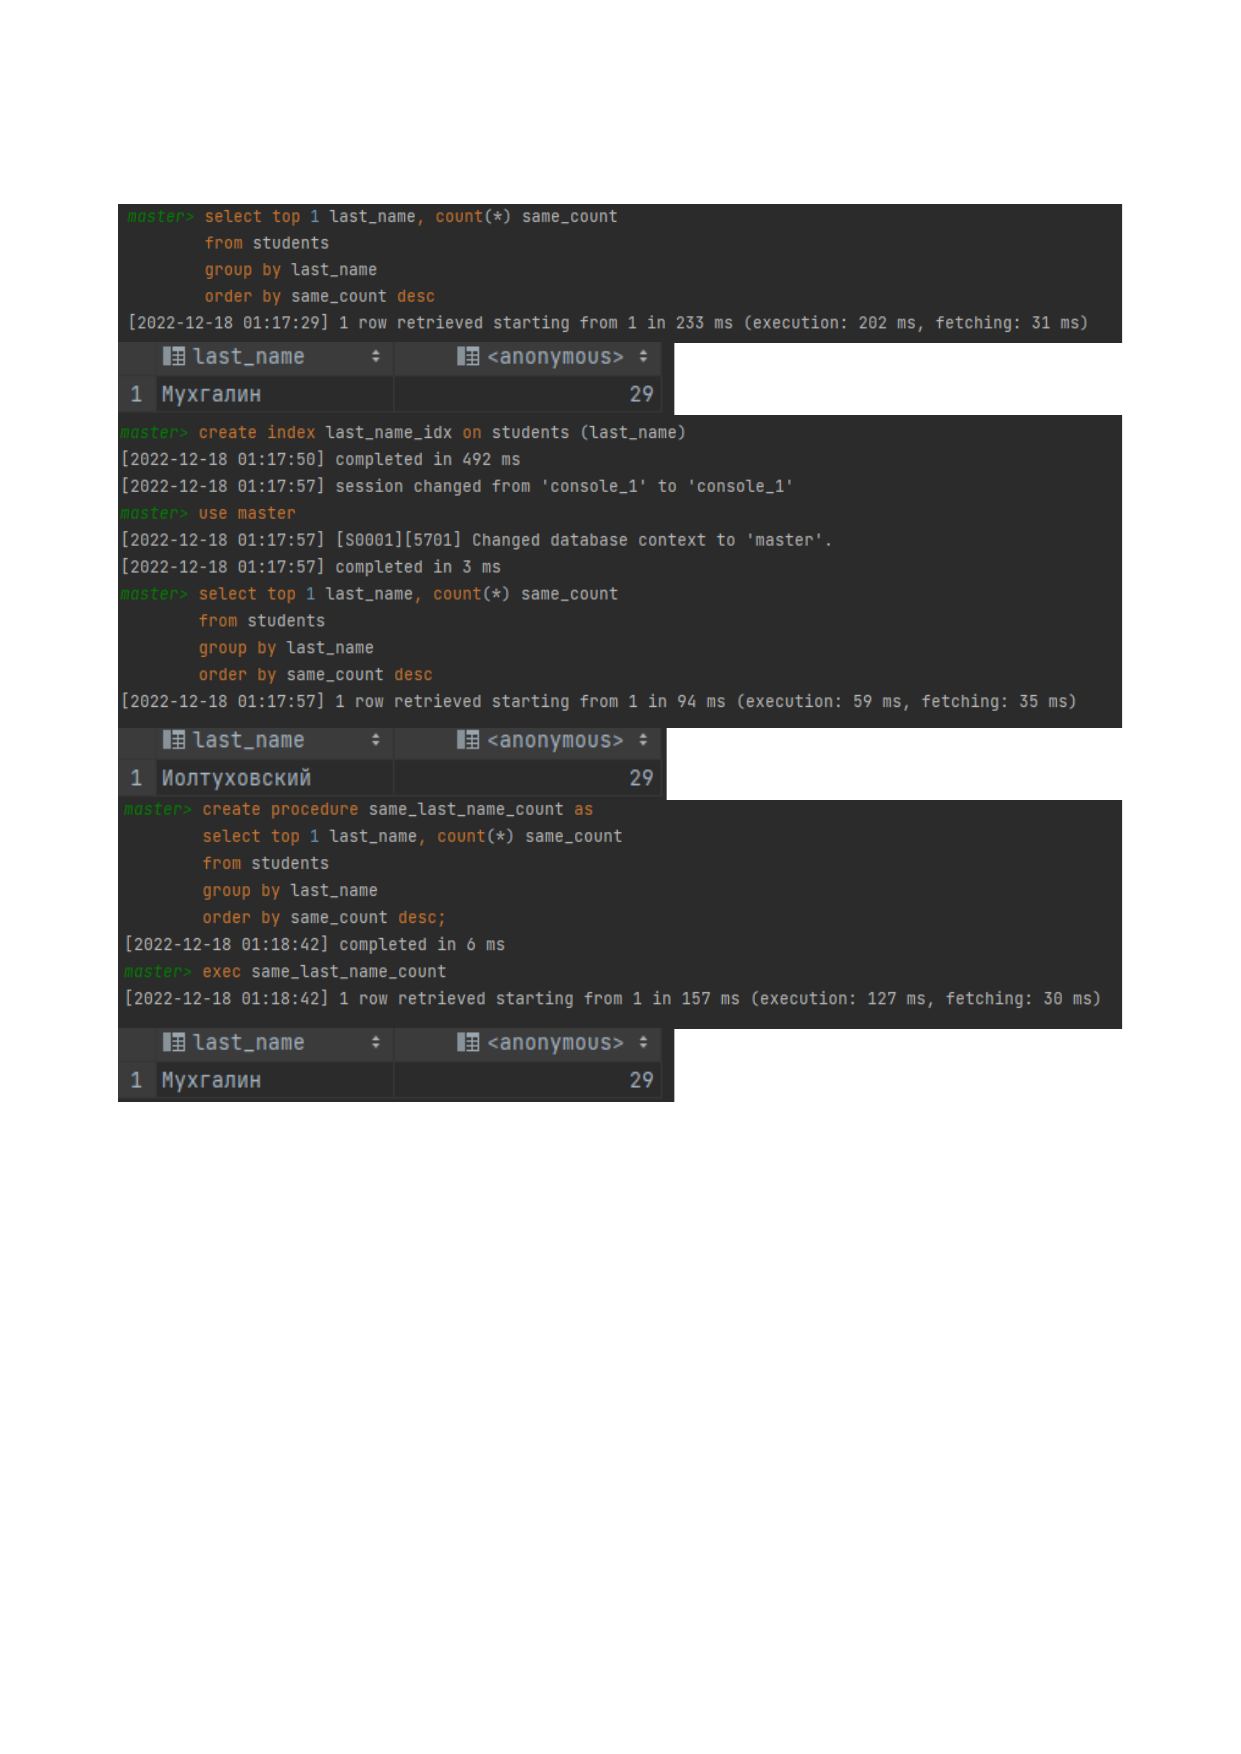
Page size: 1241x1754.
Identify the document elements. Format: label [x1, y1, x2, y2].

picture [118, 204, 1123, 1102]
